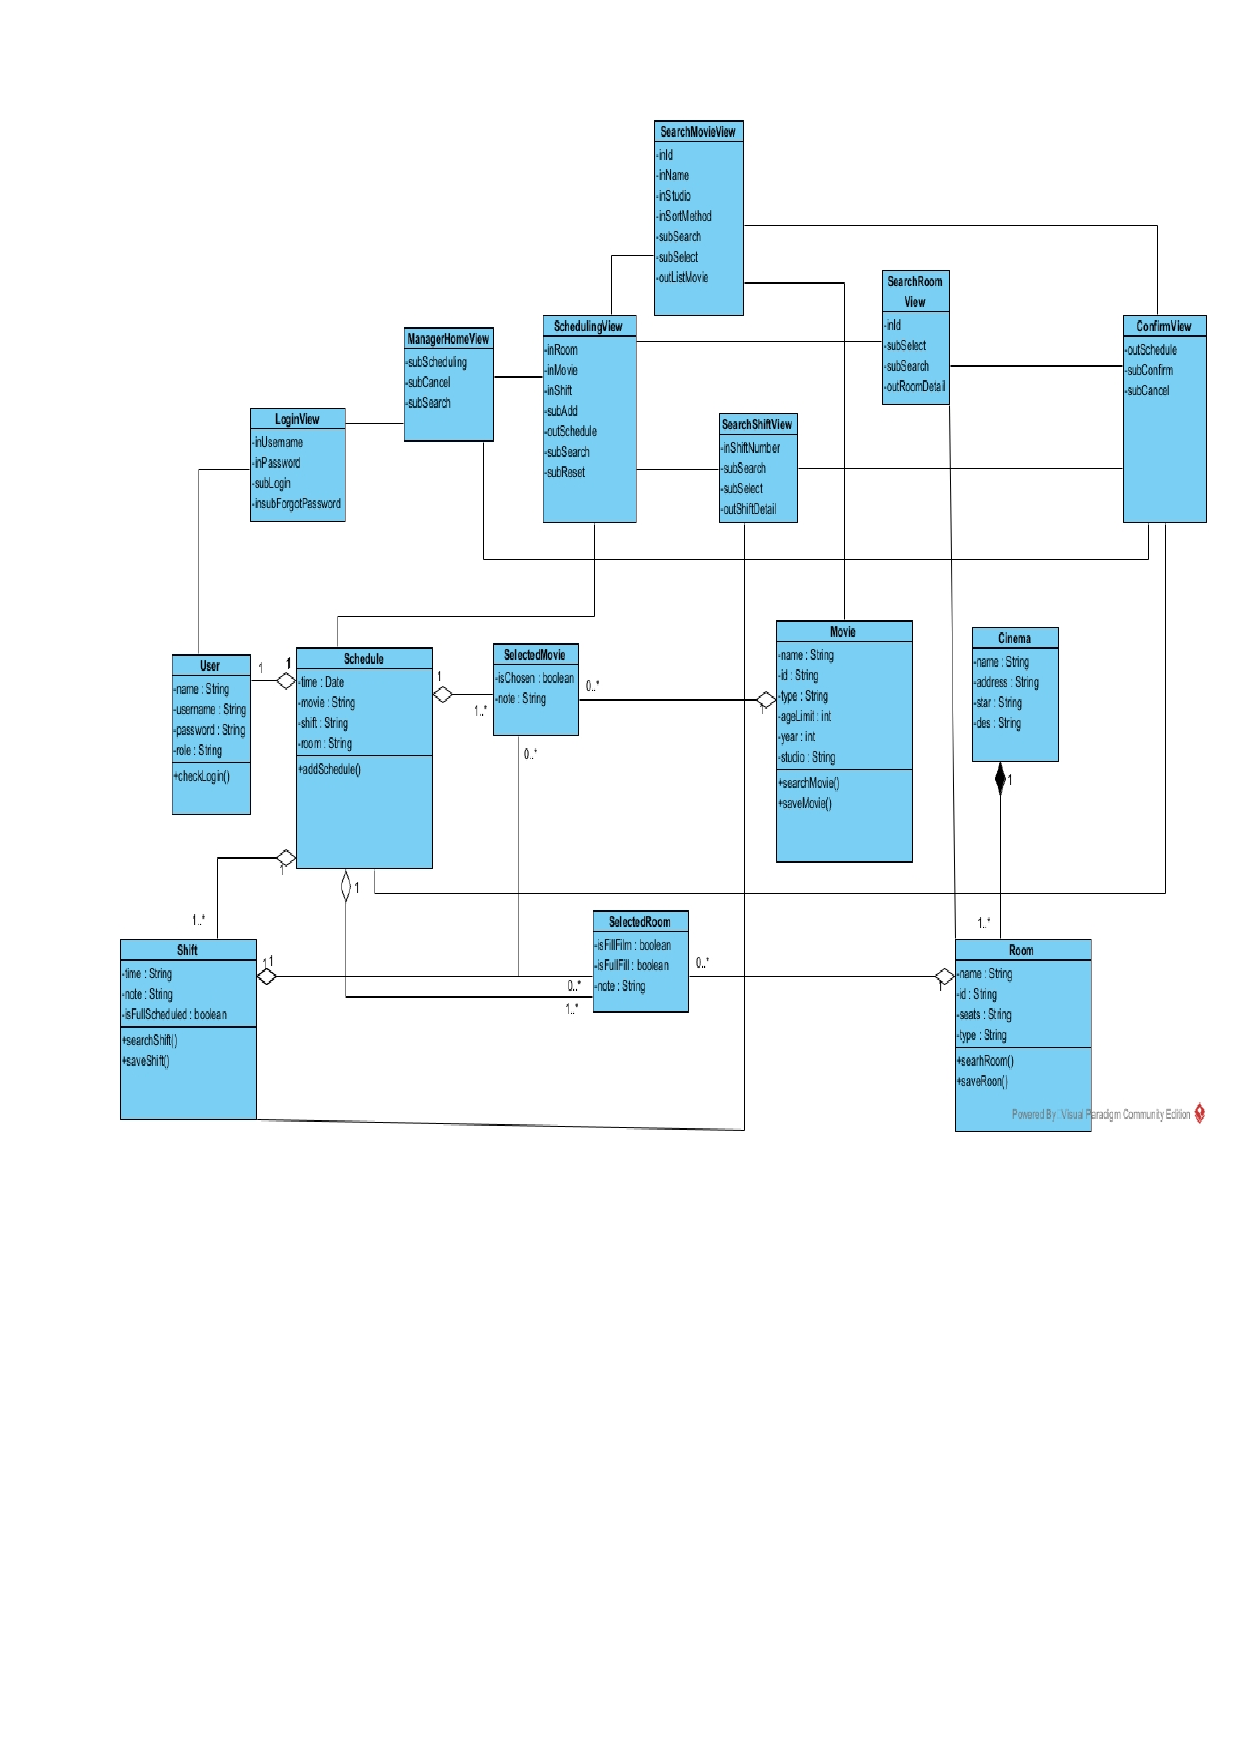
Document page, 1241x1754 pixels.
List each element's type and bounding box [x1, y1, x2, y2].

picture [118, 118, 1209, 1137]
